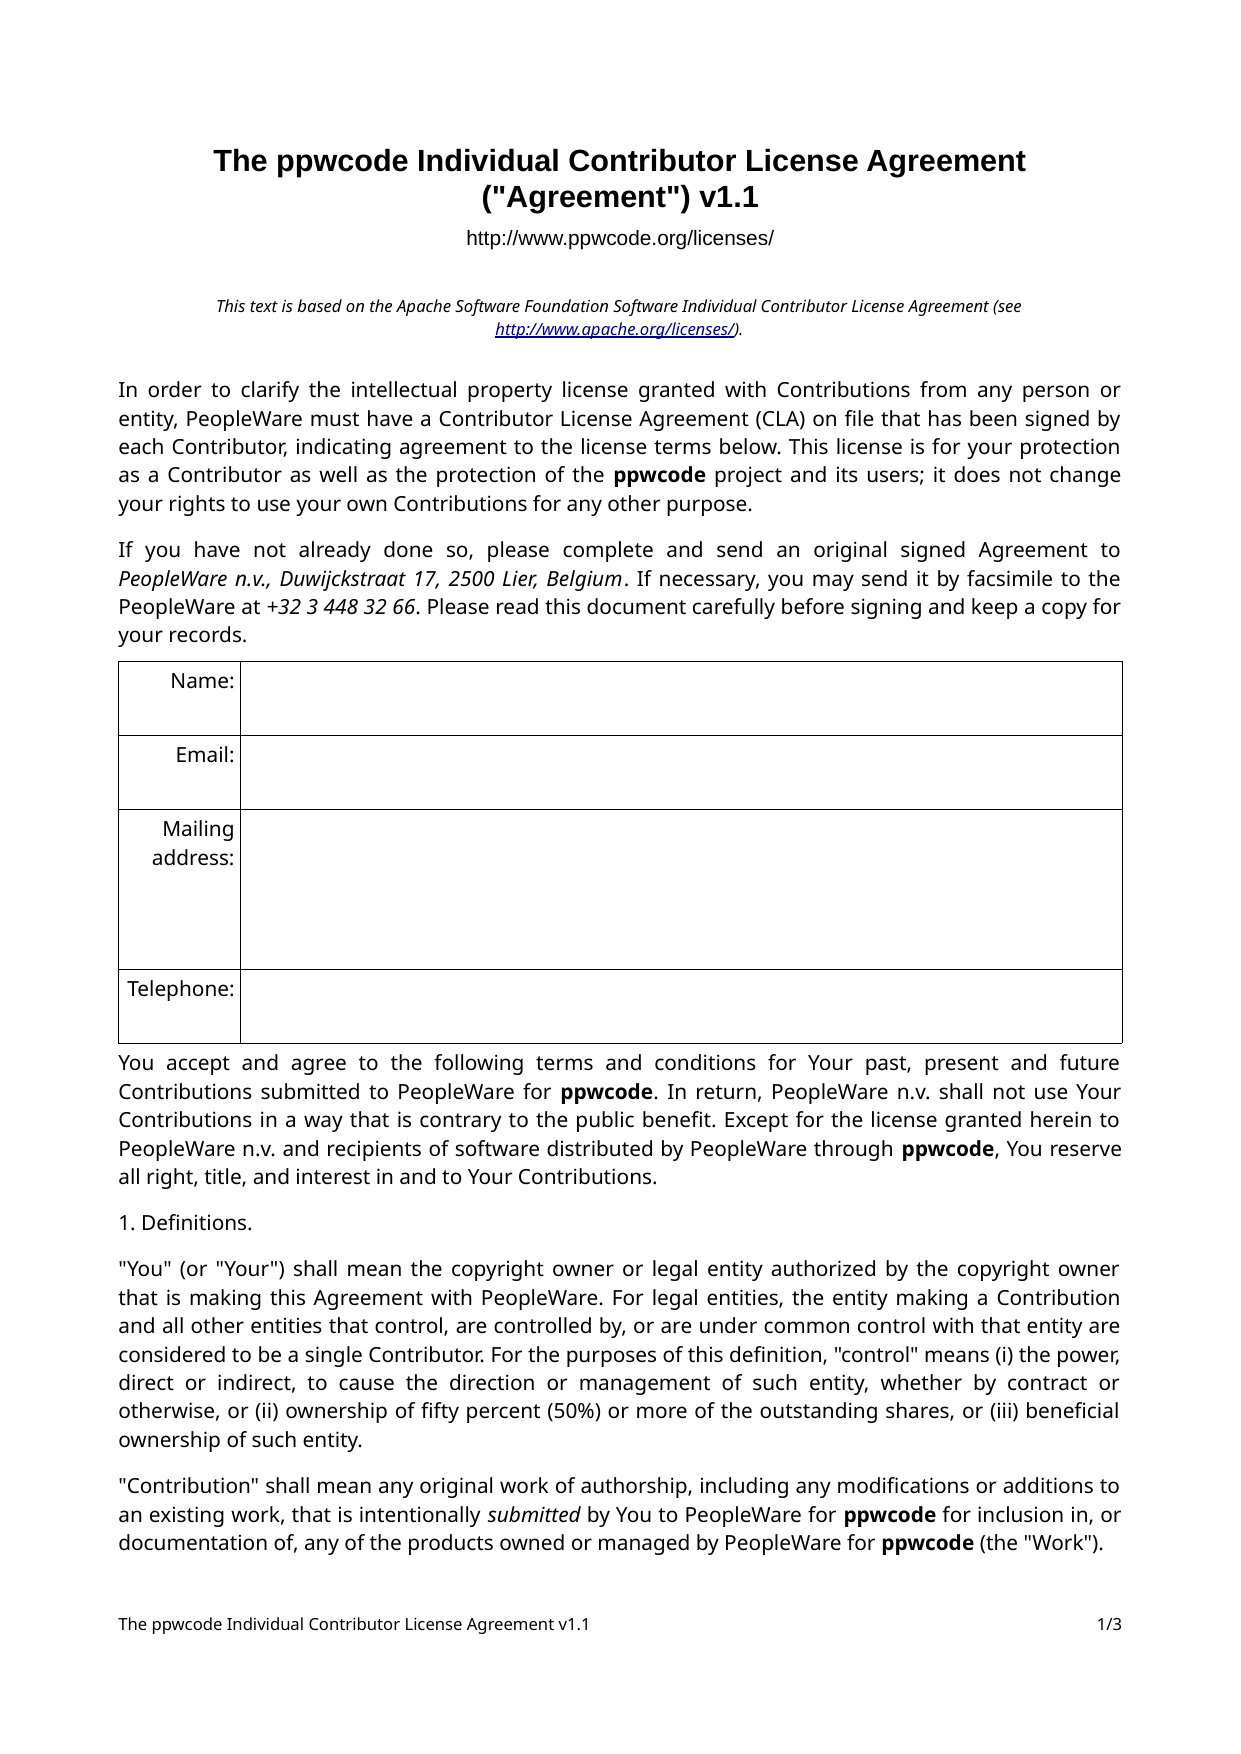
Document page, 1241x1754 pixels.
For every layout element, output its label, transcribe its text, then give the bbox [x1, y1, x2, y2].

table_cell [241, 810, 1122, 968]
text In order to clarify the intellectual property license granted with Contributions from any person or entity, PeopleWare must have a Contributor License Agreement (CLA) on file that has been signed by each Contributor, indicating agreement to the license terms below. This license is for your protection as a Contributor as well as the protection of the ppwcode project and its users; it does not change your rights to use your own Contributions for any other purpose. [118, 375, 1122, 517]
table_cell [241, 736, 1122, 808]
table_header Name: [119, 662, 240, 734]
subtitle http://www.ppwcode.org/licenses/ [118, 226, 1122, 250]
text "Contribution" shall mean any original work of authorship, including any modifications or additions to an existing work, that is intentionally submitted by You to PeopleWare for ppwcode for inclusion in, or documentation of, any of the products owned or managed by PeopleWare for ppwcode (the "Work"). [118, 1471, 1122, 1557]
table_header [241, 662, 1122, 734]
text 1. Definitions. [118, 1208, 1122, 1237]
table_cell Email: [119, 736, 240, 808]
table_cell [241, 970, 1122, 1042]
text "You" (or "Your") shall mean the copyright owner or legal entity authorized by the copyright owner that is making this Agreement with PeopleWare. For legal entities, the entity making a Contribution and all other entities that control, are controlled by, or are under common control with that entity are considered to be a single Contributor. For the purposes of this definition, "control" means (i) the power, direct or indirect, to cause the direction or management of such entity, whether by contract or otherwise, or (ii) ownership of fifty percent (50%) or more of the outstanding shares, or (iii) beneficial ownership of such entity. [118, 1254, 1122, 1453]
text This text is based on the Apache Software Foundation Software Individual Contributor License Agreement (see http://www.apache.org/licenses/). [177, 294, 1063, 340]
table_cell Mailing address: [119, 810, 240, 968]
text You accept and agree to the following terms and conditions for Your past, present and future Contributions submitted to PeopleWare for ppwcode. In return, PeopleWare n.v. shall not use Your Contributions in a way that is contrary to the public benefit. Except for the license granted herein to PeopleWare n.v. and recipients of software distributed by PeopleWare through ppwcode, You reserve all right, title, and interest in and to Your Contributions. [118, 1048, 1122, 1191]
text If you have not already done so, please complete and send an original signed Agreement to PeopleWare n.v., Duwijckstraat 17, 2500 Lier, Belgium. If necessary, you may send it by facsimile to the PeopleWare at +32 3 448 32 66. Please read this document carefully before signing and keep a copy for your records. [118, 535, 1122, 649]
subtitle The ppwcode Individual Contributor License Agreement ("Agreement") v1.1 [118, 143, 1122, 214]
table_cell Telephone: [119, 970, 240, 1042]
